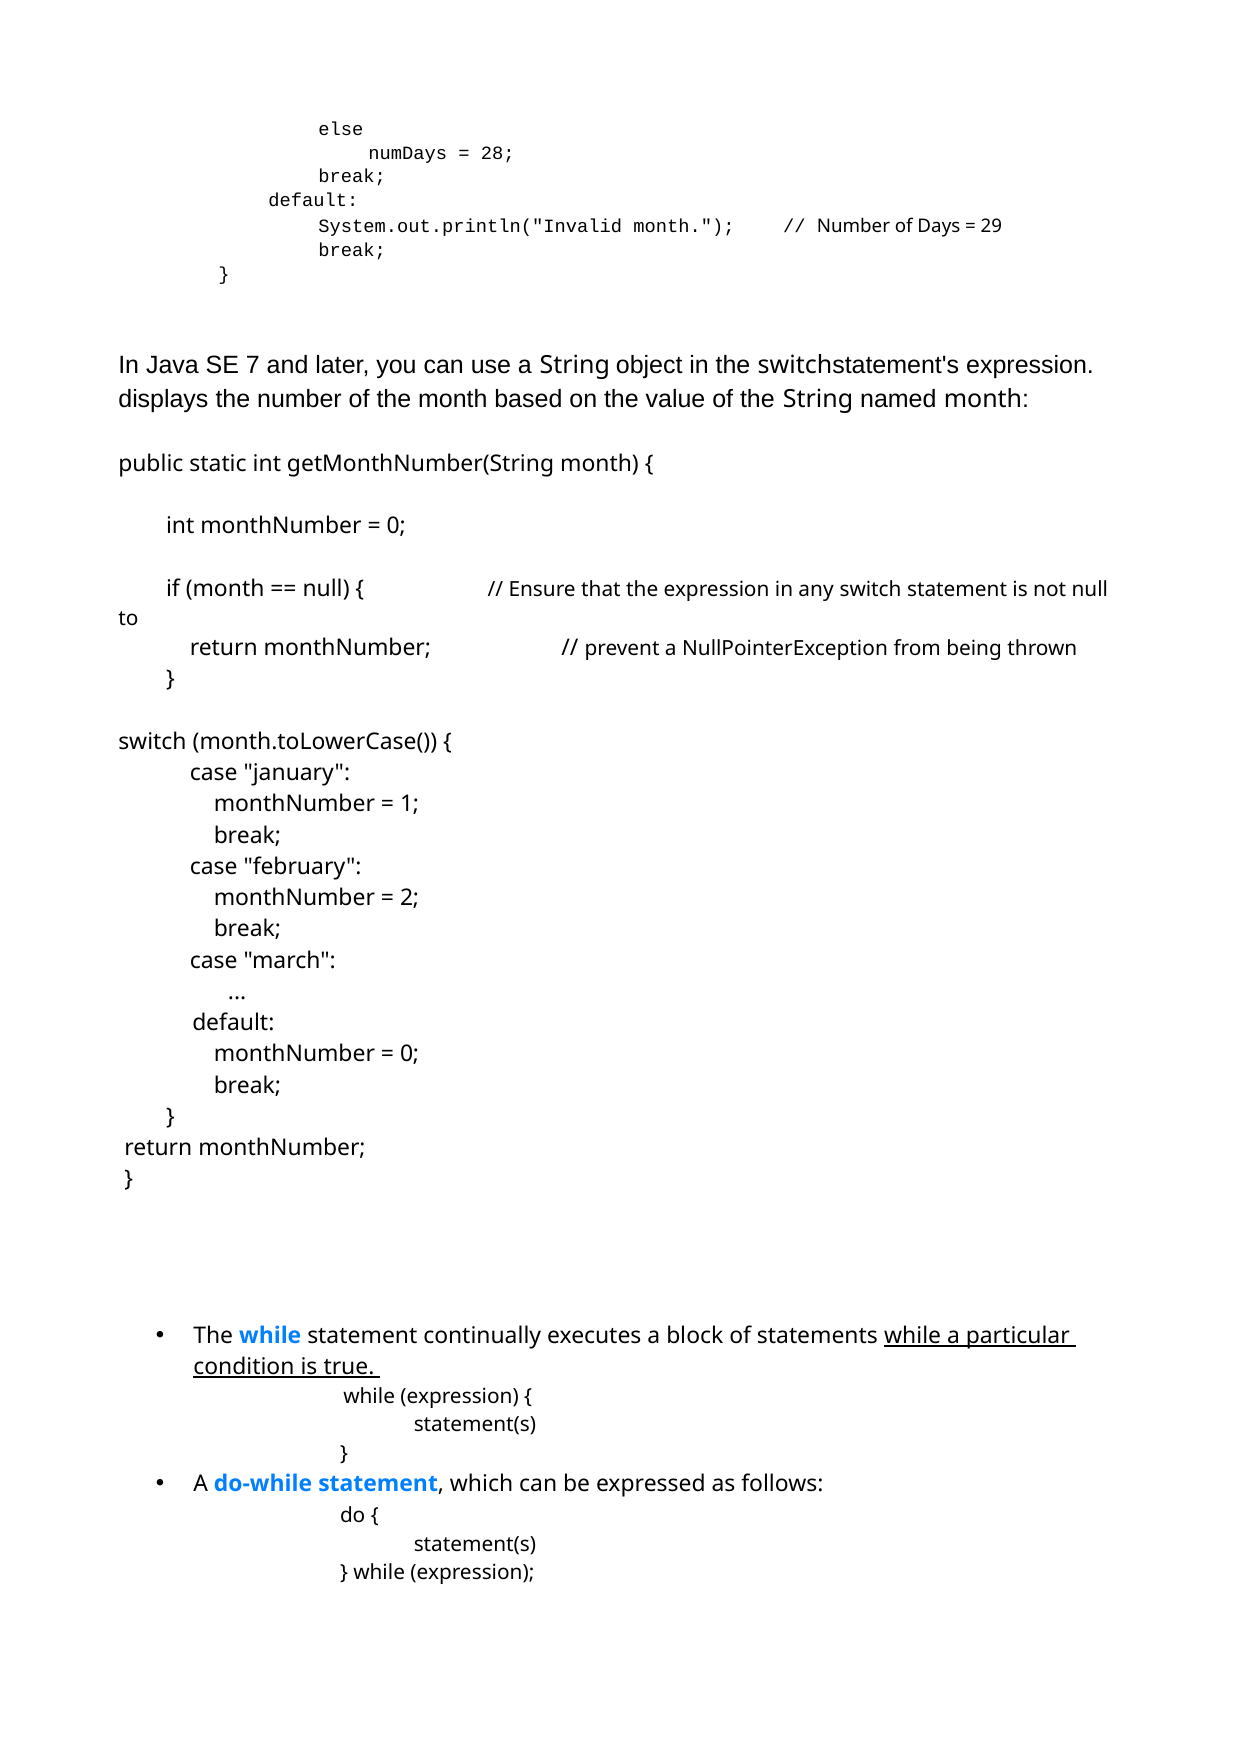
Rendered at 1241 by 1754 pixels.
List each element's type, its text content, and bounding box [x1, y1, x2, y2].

text case "march": [118, 944, 1122, 975]
text case "january": [118, 756, 1122, 787]
text break; [118, 1069, 1122, 1100]
text break; [118, 912, 1122, 944]
text break; [118, 239, 1122, 263]
text ... [118, 975, 1122, 1006]
text default: [118, 1006, 1122, 1037]
text } [118, 263, 1122, 286]
text monthNumber = 0; [118, 1037, 1122, 1069]
text break; [118, 819, 1122, 850]
text } [118, 1100, 1122, 1131]
text displays the number of the month based on the value of the String named month: [118, 381, 1122, 415]
text default: [118, 189, 1122, 213]
text public static int getMonthNumber(String month) { [118, 446, 1122, 478]
text numDays = 28; [118, 142, 1122, 165]
list The while statement continually executes a block of statements while a particular condition is true. [156, 1319, 1122, 1381]
text monthNumber = 1; [118, 787, 1122, 819]
text int monthNumber = 0; [118, 509, 1122, 540]
text return monthNumber; [118, 1131, 1122, 1162]
list while (expression) { [306, 1381, 1122, 1409]
text In Java SE 7 and later, you can use a String object in the switchstatement's expression. [118, 347, 1122, 381]
text } [118, 662, 1122, 694]
text } [118, 1162, 1122, 1194]
text do { [118, 1498, 1122, 1529]
text break; [118, 165, 1122, 189]
text statement(s) [118, 1529, 1122, 1557]
text else [118, 118, 1122, 142]
text System.out.println("Invalid month."); // Number of Days = 29 [118, 213, 1122, 239]
text } while (expression); [118, 1557, 1122, 1586]
text statement(s) [118, 1409, 1122, 1438]
text switch (month.toLowerCase()) { [118, 725, 1122, 756]
text if (month == null) { // Ensure that the expression in any switch statement is not null to [118, 571, 1122, 631]
text return monthNumber; // prevent a NullPointerException from being thrown [118, 631, 1122, 662]
text case "february": [118, 850, 1122, 881]
text } [118, 1438, 1122, 1466]
list A do-while statement, which can be expressed as follows: [156, 1466, 1122, 1498]
text monthNumber = 2; [118, 881, 1122, 912]
